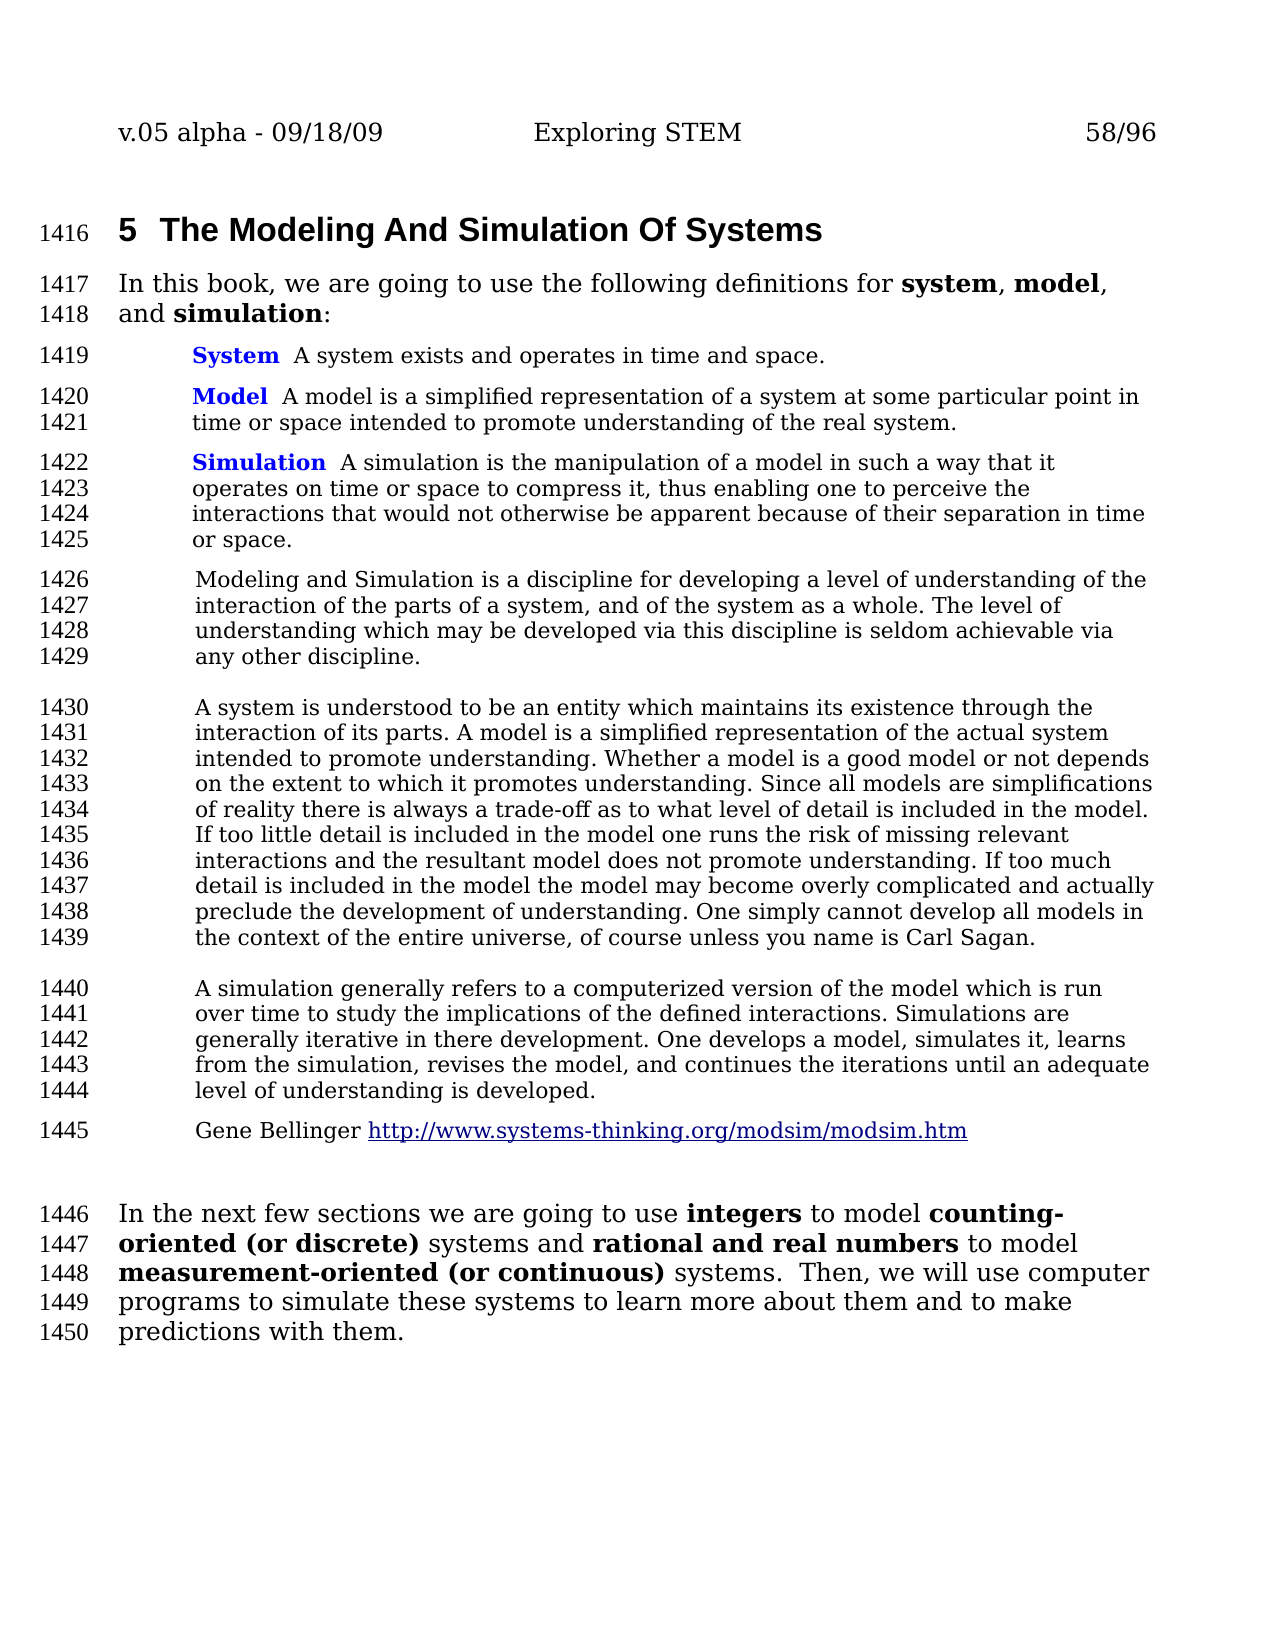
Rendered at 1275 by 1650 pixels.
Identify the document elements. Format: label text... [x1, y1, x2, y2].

list System A system exists and operates in time and space. [162, 343, 1157, 369]
text In the next few sections we are going to use integers to model counting-oriented (or discrete) systems and rational and real numbers to model measurement-oriented (or continuous) systems. Then, we will use computer programs to simulate these systems to learn more about them and to make predictions with them. [118, 1199, 1157, 1346]
text Modeling and Simulation is a discipline for developing a level of understanding of the interaction of the parts of a system, and of the system as a whole. The level of understanding which may be developed via this discipline is seldom achievable via any other discipline. A system is understood to be an entity which maintains its existence through the interaction of its parts. A model is a simplified representation of the actual system intended to promote understanding. Whether a model is a good model or not depends on the extent to which it promotes understanding. Since all models are simplifications of reality there is always a trade-off as to what level of detail is included in the model. If too little detail is included in the model one runs the risk of missing relevant interactions and the resultant model does not promote understanding. If too much detail is included in the model the model may become overly complicated and actually preclude the development of understanding. One simply cannot develop all models in the context of the entire universe, of course unless you name is Carl Sagan. A simulation generally refers to a computerized version of the model which is run over time to study the implications of the defined interactions. Simulations are generally iterative in there development. One develops a model, simulates it, learns from the simulation, revises the model, and continues the iterations until an adequate level of understanding is developed. [195, 567, 1157, 1103]
list Simulation A simulation is the manipulation of a model in such a way that it operates on time or space to compress it, thus enabling one to perceive the interactions that would not otherwise be apparent because of their separation in time or space. [162, 450, 1157, 552]
list Model A model is a simplified representation of a system at some particular point in time or space intended to promote understanding of the real system. [162, 384, 1157, 435]
text Gene Bellinger http://www.systems-thinking.org/modsim/modsim.htm [195, 1118, 1157, 1144]
subtitle The Modeling And Simulation Of Systems [118, 210, 1157, 248]
text In this book, we are going to use the following definitions for system, model, and simulation: [118, 269, 1157, 328]
